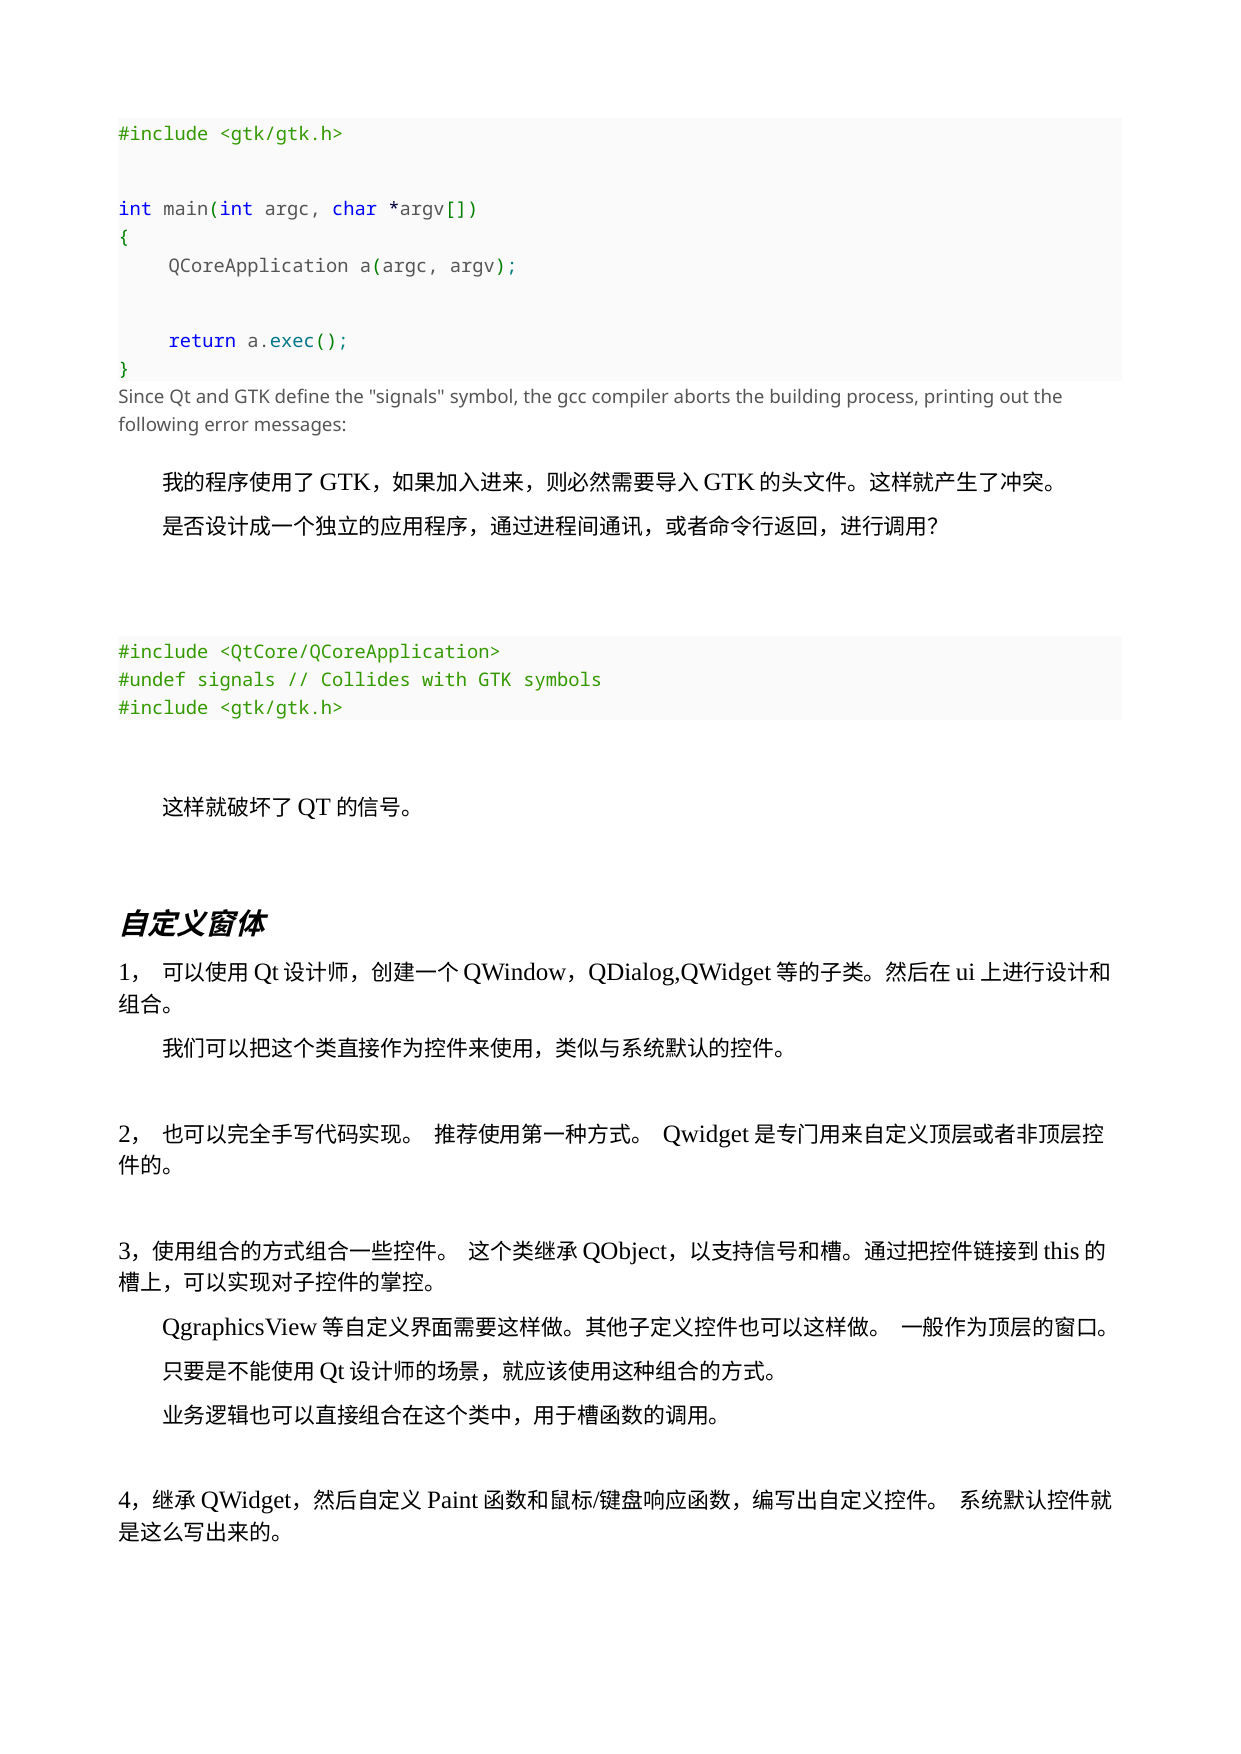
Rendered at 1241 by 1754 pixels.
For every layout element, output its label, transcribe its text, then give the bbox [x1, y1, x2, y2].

subtitle 自定义窗体 [118, 901, 1122, 943]
text #include <gtk/gtk.h> [118, 692, 1122, 720]
text 是否设计成一个独立的应用程序，通过进程间通讯，或者命令行返回，进行调用？ [118, 509, 1122, 541]
text 我们可以把这个类直接作为控件来使用，类似与系统默认的控件。 [118, 1031, 1122, 1063]
text 我的程序使用了GTK，如果加入进来，则必然需要导入GTK的头文件。这样就产生了冲突。 [118, 465, 1122, 497]
text } [118, 352, 1122, 381]
text 业务逻辑也可以直接组合在这个类中，用于槽函数的调用。 [118, 1398, 1122, 1429]
text 只要是不能使用Qt设计师的场景，就应该使用这种组合的方式。 [118, 1354, 1122, 1385]
text return a.exec(); [118, 324, 1122, 352]
text #undef signals // Collides with GTK symbols [118, 664, 1122, 692]
text Since Qt and GTK define the "signals" symbol, the gcc compiler aborts the building process, printing out the following error messages: [118, 381, 1122, 437]
text { [118, 221, 1122, 249]
text #include <QtCore/QCoreApplication> [118, 636, 1122, 664]
text 3，使用组合的方式组合一些控件。 这个类继承QObject，以支持信号和槽。通过把控件链接到this的槽上，可以实现对子控件的掌控。 [118, 1234, 1122, 1297]
text 2， 也可以完全手写代码实现。 推荐使用第一种方式。 Qwidget是专门用来自定义顶层或者非顶层控件的。 [118, 1117, 1122, 1180]
text 1， 可以使用Qt设计师，创建一个QWindow，QDialog,QWidget等的子类。然后在ui上进行设计和组合。 [118, 955, 1122, 1019]
text int main(int argc, char *argv[]) [118, 193, 1122, 221]
text #include <gtk/gtk.h> [118, 118, 1122, 146]
text QgraphicsView等自定义界面需要这样做。其他子定义控件也可以这样做。 一般作为顶层的窗口。 [118, 1309, 1122, 1341]
text 4，继承QWidget，然后自定义Paint函数和鼠标/键盘响应函数，编写出自定义控件。 系统默认控件就是这么写出来的。 [118, 1483, 1122, 1547]
text 这样就破坏了QT的信号。 [118, 761, 1122, 822]
text QCoreApplication a(argc, argv); [118, 249, 1122, 277]
